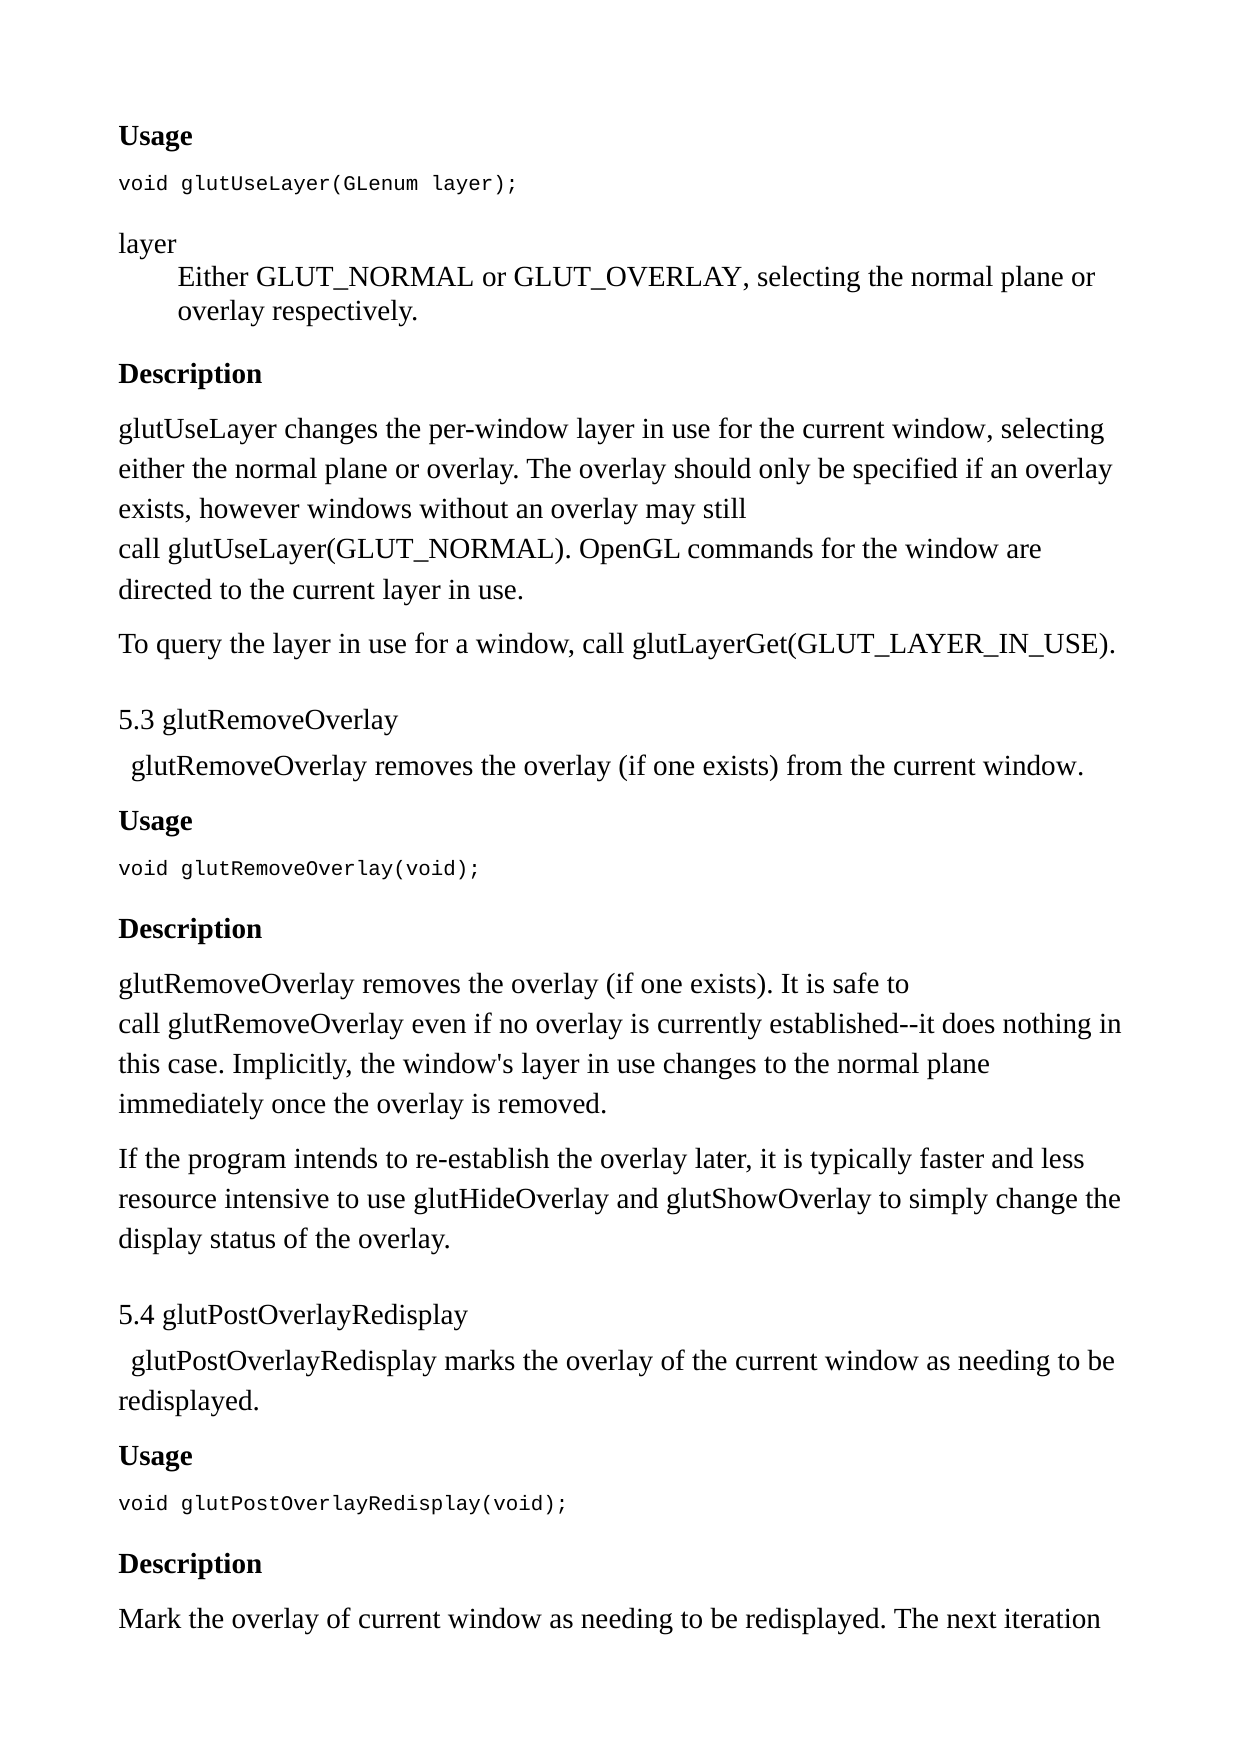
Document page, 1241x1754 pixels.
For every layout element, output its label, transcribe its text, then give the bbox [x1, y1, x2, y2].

text glutPostOverlayRedisplay marks the overlay of the current window as needing to be redisplayed. [118, 1343, 1122, 1417]
text Description [118, 356, 1122, 390]
text glutRemoveOverlay removes the overlay (if one exists) from the current window. [118, 748, 1122, 782]
text Usage [118, 1438, 1122, 1472]
text If the program intends to re-establish the overlay later, it is typically faster and less resource intensive to use glutHideOverlay and glutShowOverlay to simply change the display status of the overlay. [118, 1141, 1122, 1255]
subtitle layer [118, 226, 1122, 259]
text void glutRemoveOverlay(void); [118, 858, 1122, 881]
text glutUseLayer changes the per-window layer in use for the current window, selecting either the normal plane or overlay. The overlay should only be specified if an overlay exists, however windows without an overlay may still call glutUseLayer(GLUT_NORMAL). OpenGL commands for the window are directed to the current layer in use. [118, 411, 1122, 605]
list Either GLUT_NORMAL or GLUT_OVERLAY, selecting the normal plane or overlay respectively. [177, 259, 1122, 327]
text Description [118, 911, 1122, 944]
text Usage [118, 803, 1122, 837]
text void glutUseLayer(GLenum layer); [118, 173, 1122, 197]
text void glutPostOverlayRedisplay(void); [118, 1493, 1122, 1517]
text Description [118, 1546, 1122, 1580]
text Mark the overlay of current window as needing to be redisplayed. The next iteration [118, 1601, 1122, 1634]
subtitle 5.4 glutPostOverlayRedisplay [118, 1297, 1122, 1331]
subtitle 5.3 glutRemoveOverlay [118, 702, 1122, 736]
text Usage [118, 118, 1122, 152]
text To query the layer in use for a window, call glutLayerGet(GLUT_LAYER_IN_USE). [118, 627, 1122, 660]
text glutRemoveOverlay removes the overlay (if one exists). It is safe to call glutRemoveOverlay even if no overlay is currently established--it does nothing in this case. Implicitly, the window's layer in use changes to the normal plane immediately once the overlay is removed. [118, 966, 1122, 1120]
